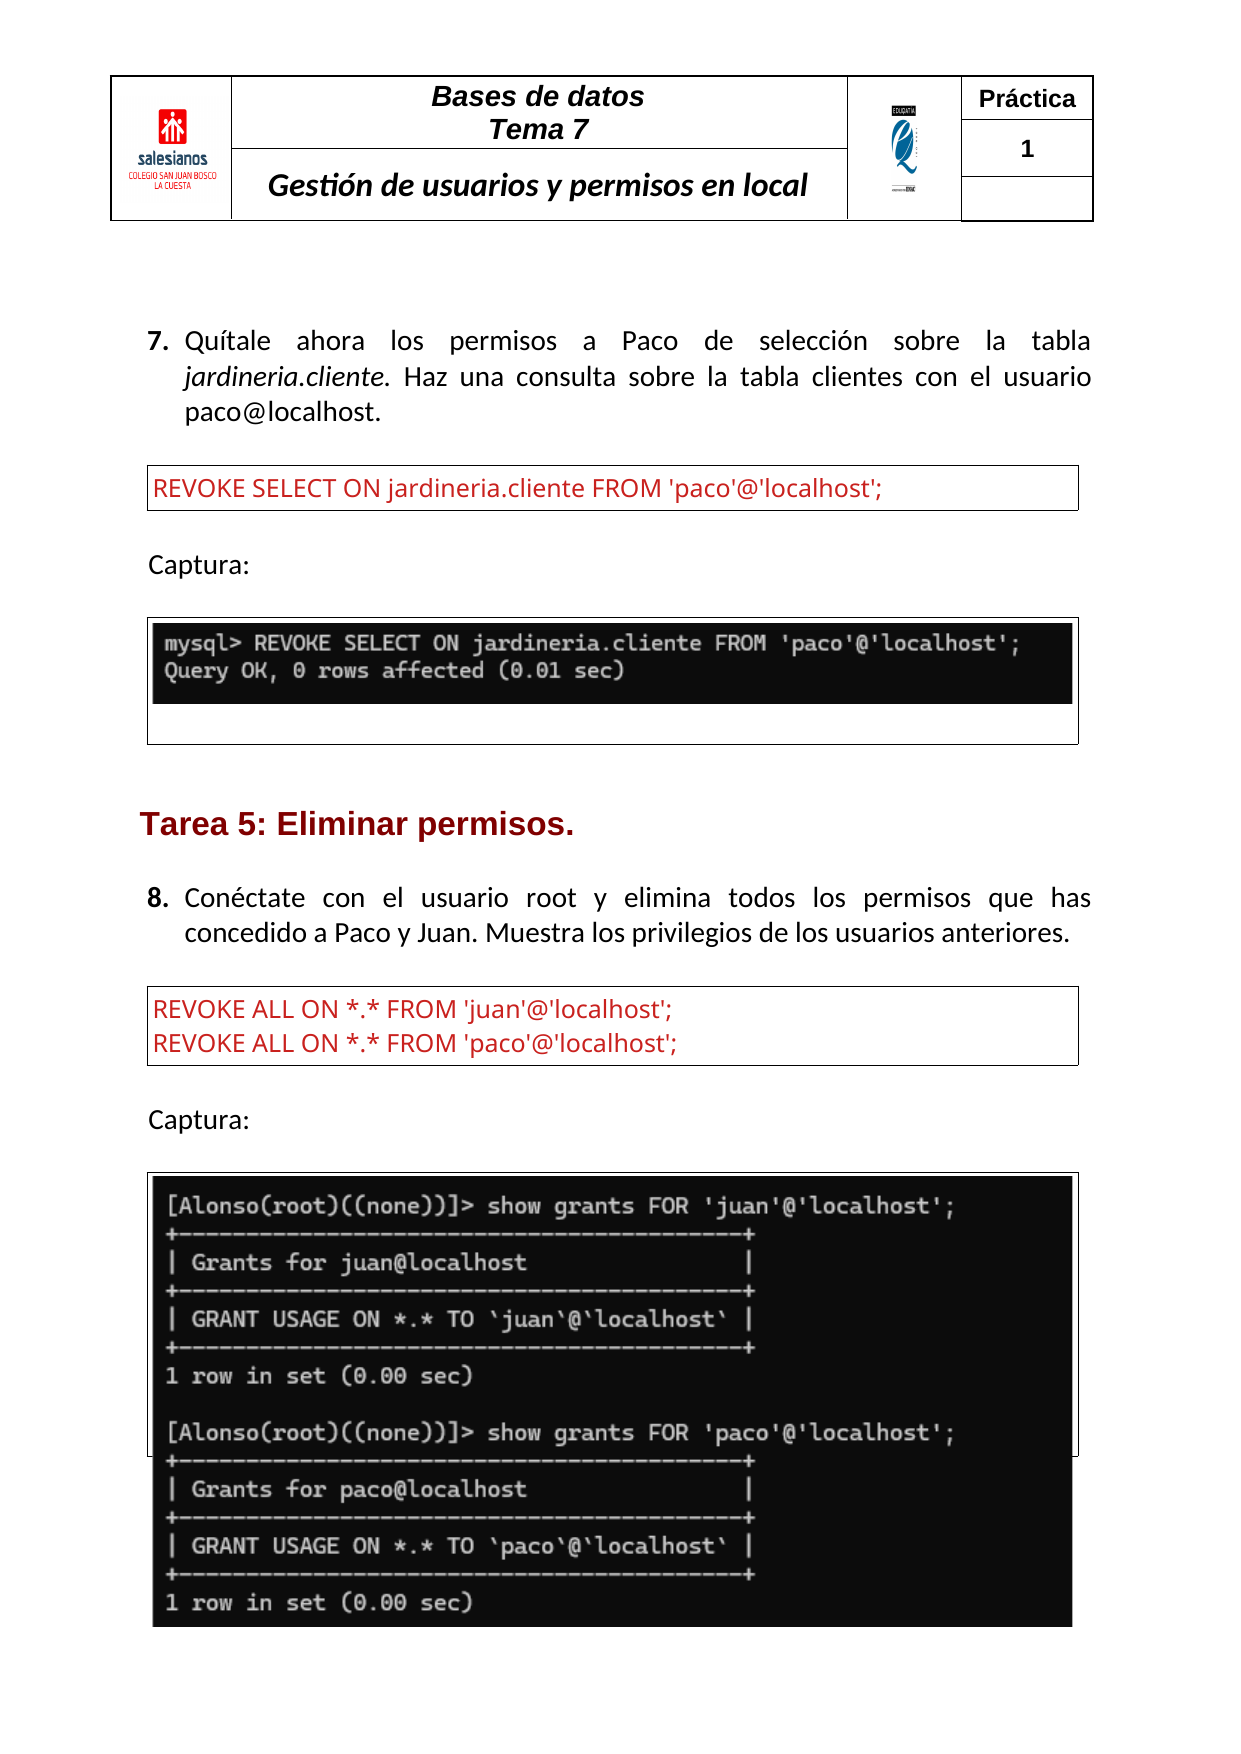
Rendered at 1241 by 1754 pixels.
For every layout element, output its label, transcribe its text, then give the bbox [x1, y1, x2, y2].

picture [152, 623, 1073, 704]
picture [119, 96, 229, 203]
list Quítale ahora los permisos a Paco de selección sobre la tabla jardineria.cliente. Haz una consulta sobre la tabla clientes con el usuario paco@localhost. [147, 322, 1093, 429]
table_header REVOKE ALL ON *.* FROM 'juan'@'localhost'; REVOKE ALL ON *.* FROM 'paco'@'localhost'; [148, 987, 1078, 1065]
picture [891, 105, 918, 192]
list Conéctate con el usuario root y elimina todos los permisos que has concedido a Paco y Juan. Muestra los privilegios de los usuarios anteriores. [147, 879, 1093, 950]
table_header [148, 1173, 1078, 1456]
text Captura: [148, 546, 1093, 582]
table_header REVOKE SELECT ON jardineria.cliente FROM 'paco'@'localhost'; [148, 466, 1078, 510]
picture [152, 1176, 1073, 1627]
table_header [148, 618, 1078, 744]
text Captura: [148, 1101, 1093, 1137]
subtitle Tarea 5: Eliminar permisos. [139, 804, 1093, 843]
